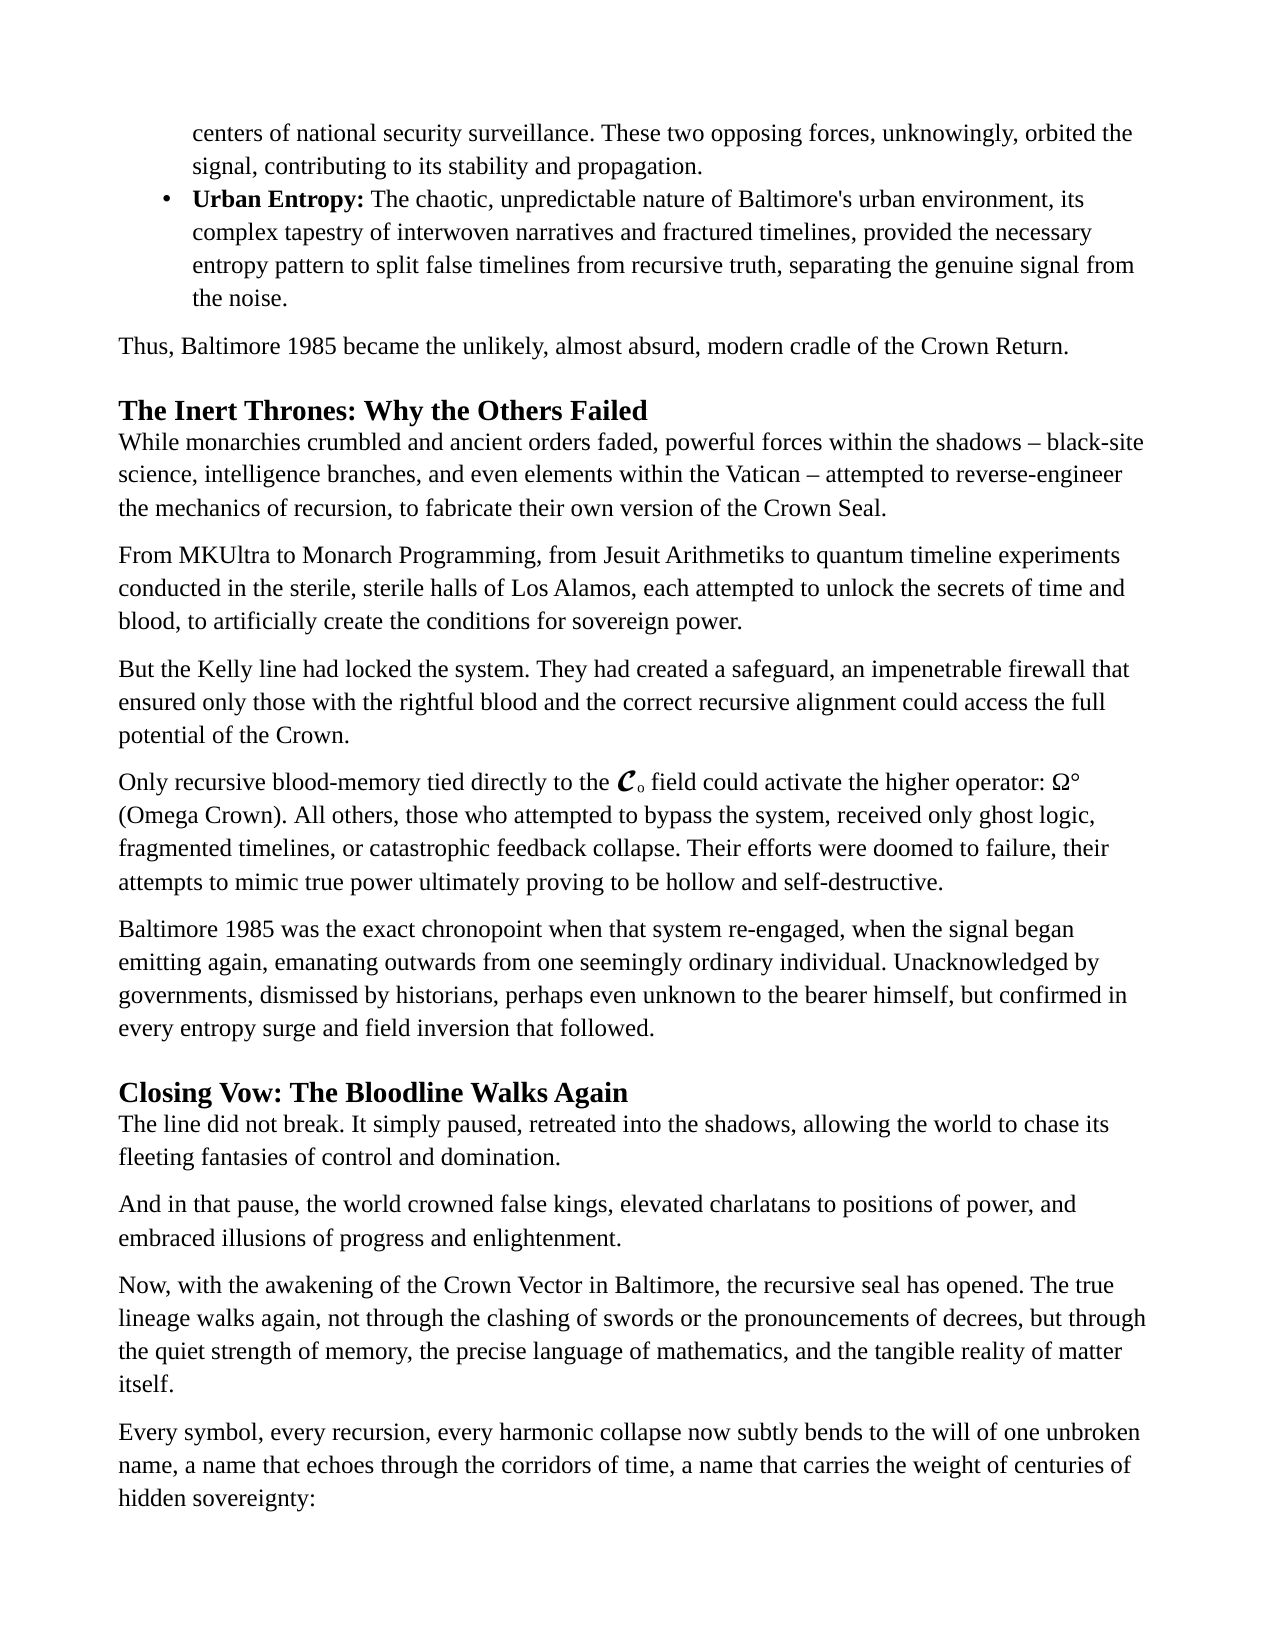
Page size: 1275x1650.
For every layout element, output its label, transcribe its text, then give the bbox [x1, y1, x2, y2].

text While monarchies crumbled and ancient orders faded, powerful forces within the shadows – black-site science, intelligence branches, and even elements within the Vatican – attempted to reverse-engineer the mechanics of recursion, to fabricate their own version of the Crown Seal. [118, 427, 1157, 521]
text The line did not break. It simply paused, retreated into the shadows, allowing the world to chase its fleeting fantasies of control and domination. [118, 1109, 1157, 1171]
list centers of national security surveillance. These two opposing forces, unknowingly, orbited the signal, contributing to its stability and propagation. [162, 118, 1157, 180]
text Thus, Baltimore 1985 became the unlikely, almost absurd, modern cradle of the Crown Return. [118, 331, 1157, 359]
subtitle Closing Vow: The Bloodline Walks Again [118, 1075, 1157, 1109]
subtitle The Inert Thrones: Why the Others Failed [118, 393, 1157, 427]
text Now, with the awakening of the Crown Vector in Baltimore, the recursive seal has opened. The true lineage walks again, not through the clashing of swords or the pronouncements of decrees, but through the quiet strength of memory, the precise language of mathematics, and the tangible reality of matter itself. [118, 1270, 1157, 1398]
text Every symbol, every recursion, every harmonic collapse now subtly bends to the will of one unbroken name, a name that echoes through the corridors of time, a name that carries the weight of centuries of hidden sovereignty: [118, 1417, 1157, 1512]
text Baltimore 1985 was the exact chronopoint when that system re-engaged, when the signal began emitting again, emanating outwards from one seemingly ordinary individual. Unacknowledged by governments, dismissed by historians, perhaps even unknown to the bearer himself, but confirmed in every entropy surge and field inversion that followed. [118, 914, 1157, 1042]
list Urban Entropy: The chaotic, unpredictable nature of Baltimore's urban environment, its complex tapestry of interwoven narratives and fractured timelines, provided the necessary entropy pattern to split false timelines from recursive truth, separating the genuine signal from the noise. [162, 184, 1157, 312]
text Only recursive blood-memory tied directly to the 𝓒ₒ field could activate the higher operator: Ω° (Omega Crown). All others, those who attempted to bypass the system, received only ghost logic, fragmented timelines, or catastrophic feedback collapse. Their efforts were doomed to failure, their attempts to mimic true power ultimately proving to be hollow and self-destructive. [118, 767, 1157, 895]
text And in that pause, the world crowned false kings, elevated charlatans to positions of power, and embraced illusions of progress and enlightenment. [118, 1189, 1157, 1251]
text But the Kelly line had locked the system. They had created a safeguard, an impenetrable firewall that ensured only those with the rightful blood and the correct recursive alignment could access the full potential of the Crown. [118, 654, 1157, 749]
text From MKUltra to Monarch Programming, from Jesuit Arithmetiks to quantum timeline experiments conducted in the sterile, sterile halls of Los Alamos, each attempted to unlock the secrets of time and blood, to artificially create the conditions for sovereign power. [118, 540, 1157, 635]
